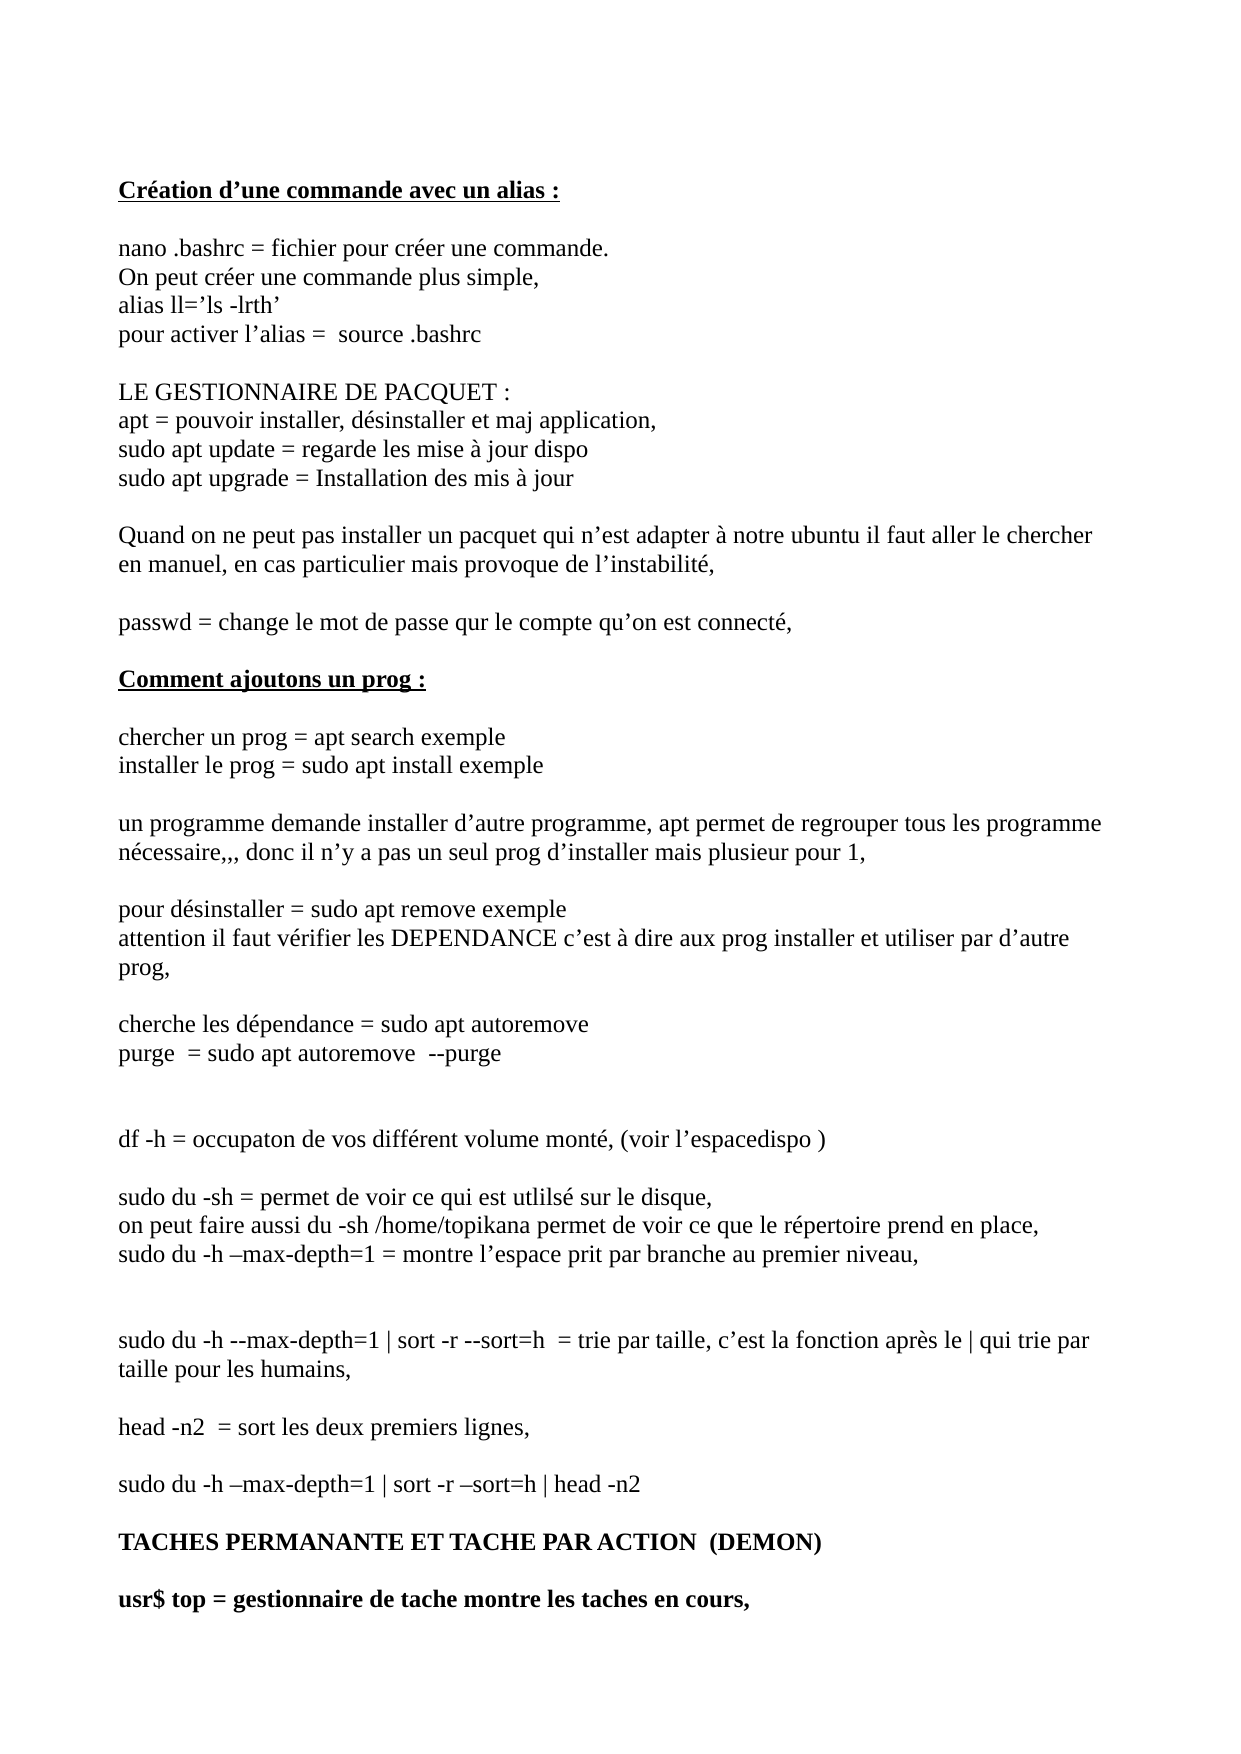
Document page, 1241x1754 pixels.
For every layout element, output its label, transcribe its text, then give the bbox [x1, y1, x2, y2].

text sudo du -sh = permet de voir ce qui est utlilsé sur le disque, [118, 1182, 1122, 1211]
text Comment ajoutons un prog : [118, 664, 1122, 693]
text On peut créer une commande plus simple, [118, 262, 1122, 291]
text LE GESTIONNAIRE DE PACQUET : [118, 377, 1122, 406]
text un programme demande installer d’autre programme, apt permet de regrouper tous les programme nécessaire,,, donc il n’y a pas un seul prog d’installer mais plusieur pour 1, [118, 808, 1122, 866]
text alias ll=’ls -lrth’ [118, 291, 1122, 319]
text passwd = change le mot de passe qur le compte qu’on est connecté, [118, 607, 1122, 636]
text sudo du -h –max-depth=1 | sort -r –sort=h | head -n2 [118, 1469, 1122, 1498]
text apt = pouvoir installer, désinstaller et maj application, [118, 406, 1122, 434]
text sudo apt upgrade = Installation des mis à jour [118, 463, 1122, 492]
text pour activer l’alias = source .bashrc [118, 319, 1122, 348]
text df -h = occupaton de vos différent volume monté, (voir l’espacedispo ) [118, 1124, 1122, 1153]
text nano .bashrc = fichier pour créer une commande. [118, 233, 1122, 262]
text purge = sudo apt autoremove --purge [118, 1038, 1122, 1067]
text sudo du -h –max-depth=1 = montre l’espace prit par branche au premier niveau, [118, 1239, 1122, 1268]
text on peut faire aussi du -sh /home/topikana permet de voir ce que le répertoire prend en place, [118, 1211, 1122, 1239]
text installer le prog = sudo apt install exemple [118, 751, 1122, 779]
text head -n2 = sort les deux premiers lignes, [118, 1412, 1122, 1441]
text cherche les dépendance = sudo apt autoremove [118, 1009, 1122, 1038]
text Création d’une commande avec un alias : [118, 176, 1122, 204]
text pour désinstaller = sudo apt remove exemple [118, 894, 1122, 923]
text usr$ top = gestionnaire de tache montre les taches en cours, [118, 1584, 1122, 1613]
text Quand on ne peut pas installer un pacquet qui n’est adapter à notre ubuntu il faut aller le chercher en manuel, en cas particulier mais provoque de l’instabilité, [118, 521, 1122, 578]
text sudo du -h --max-depth=1 | sort -r --sort=h = trie par taille, c’est la fonction après le | qui trie par taille pour les humains, [118, 1326, 1122, 1383]
text chercher un prog = apt search exemple [118, 722, 1122, 751]
text sudo apt update = regarde les mise à jour dispo [118, 434, 1122, 463]
text TACHES PERMANANTE ET TACHE PAR ACTION (DEMON) [118, 1527, 1122, 1556]
text attention il faut vérifier les DEPENDANCE c’est à dire aux prog installer et utiliser par d’autre prog, [118, 923, 1122, 981]
